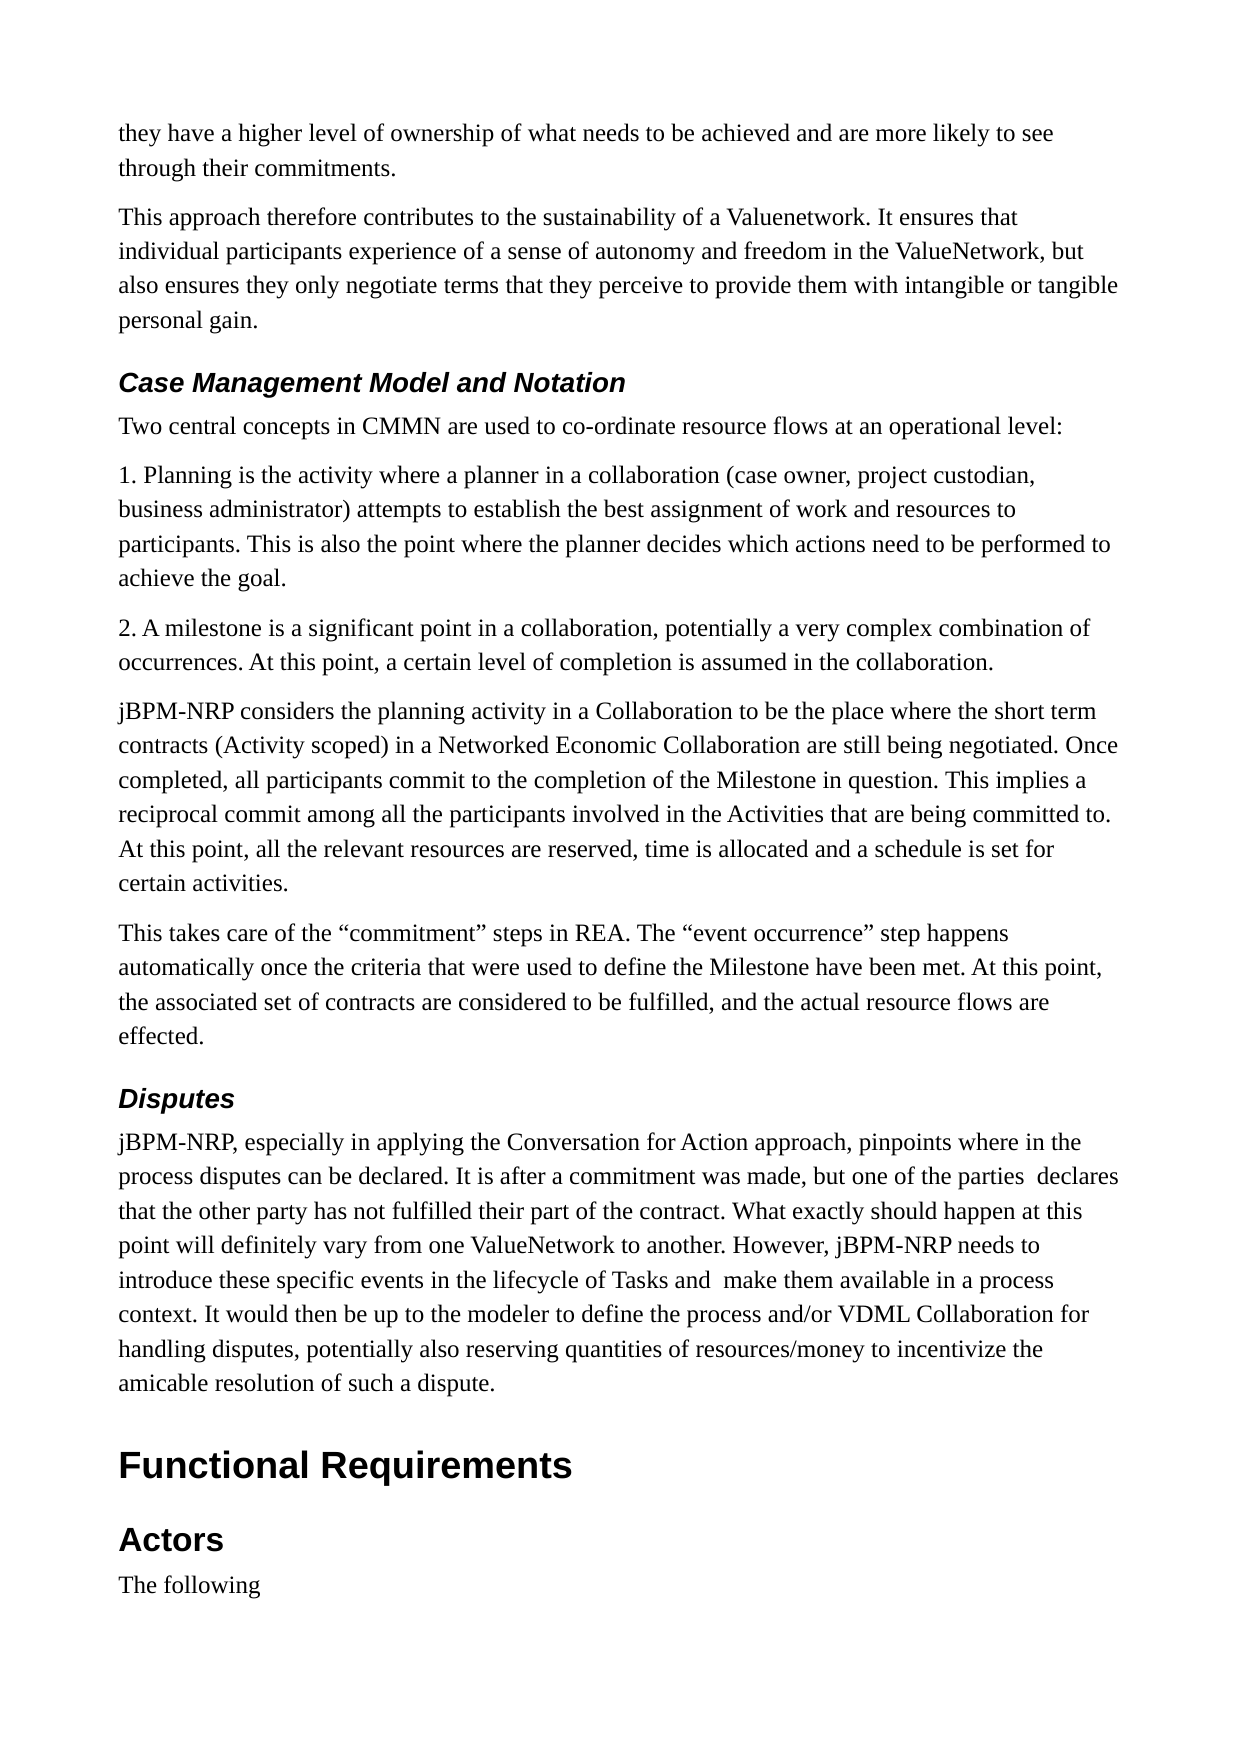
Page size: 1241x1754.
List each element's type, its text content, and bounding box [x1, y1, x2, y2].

text 1. Planning is the activity where a planner in a collaboration (case owner, project custodian, business administrator) attempts to establish the best assignment of work and resources to participants. This is also the point where the planner decides which actions need to be performed to achieve the goal. [118, 460, 1122, 592]
subtitle Functional Requirements [118, 1442, 1122, 1486]
text jBPM-NRP, especially in applying the Conversation for Action approach, pinpoints where in the process disputes can be declared. It is after a commitment was made, but one of the parties declares that the other party has not fulfilled their part of the contract. What exactly should happen at this point will definitely vary from one ValueNetwork to another. However, jBPM-NRP needs to introduce these specific events in the lifecycle of Tasks and make them available in a process context. It would then be up to the modeler to define the process and/or VDML Collaboration for handling disputes, potentially also reserving quantities of resources/money to incentivize the amicable resolution of such a dispute. [118, 1127, 1122, 1397]
text jBPM-NRP considers the planning activity in a Collaboration to be the place where the short term contracts (Activity scoped) in a Networked Economic Collaboration are still being negotiated. Once completed, all participants commit to the completion of the Milestone in question. This implies a reciprocal commit among all the participants involved in the Activities that are being committed to. At this point, all the relevant resources are reserved, time is allocated and a schedule is set for certain activities. [118, 696, 1122, 897]
subtitle Disputes [118, 1083, 1122, 1114]
text 2. A milestone is a significant point in a collaboration, potentially a very complex combination of occurrences. At this point, a certain level of completion is assumed in the collaboration. [118, 613, 1122, 676]
subtitle Actors [118, 1519, 1122, 1558]
subtitle Case Management Model and Notation [118, 367, 1122, 398]
text The following [118, 1571, 1122, 1599]
text Two central concepts in CMMN are used to co-ordinate resource flows at an operational level: [118, 411, 1122, 440]
text they have a higher level of ownership of what needs to be achieved and are more likely to see through their commitments. [118, 118, 1122, 181]
text This takes care of the “commitment” steps in REA. The “event occurrence” step happens automatically once the criteria that were used to define the Milestone have been met. At this point, the associated set of contracts are considered to be fulfilled, and the actual resource flows are effected. [118, 918, 1122, 1050]
text This approach therefore contributes to the sustainability of a Valuenetwork. It ensures that individual participants experience of a sense of autonomy and freedom in the ValueNetwork, but also ensures they only negotiate terms that they perceive to provide them with intangible or tangible personal gain. [118, 202, 1122, 334]
